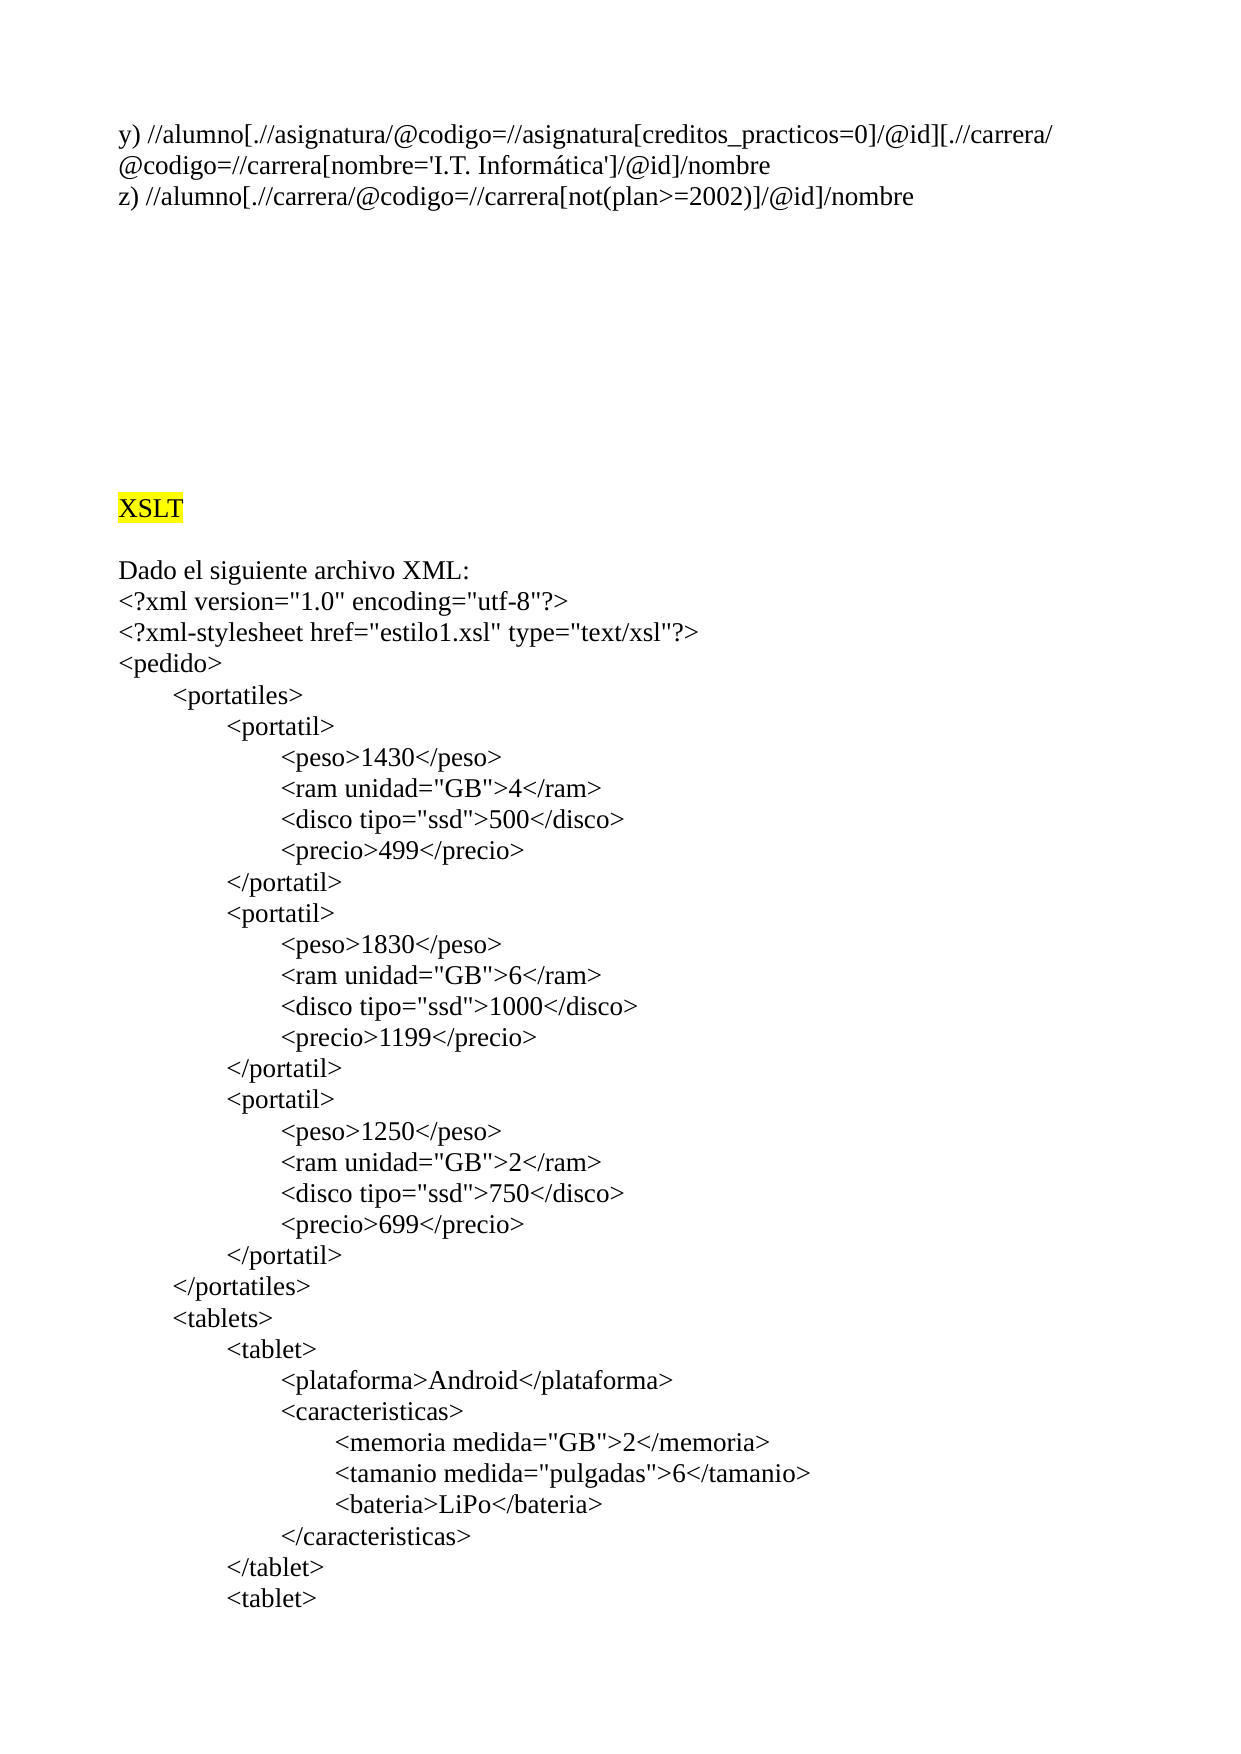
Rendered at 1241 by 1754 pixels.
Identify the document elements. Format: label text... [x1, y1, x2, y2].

text </portatil> [118, 1052, 1122, 1084]
text <portatil> [118, 897, 1122, 928]
text <disco tipo="ssd">1000</disco> [118, 990, 1122, 1021]
text <tablet> [118, 1582, 1122, 1613]
text <peso>1830</peso> [118, 928, 1122, 959]
text <portatil> [118, 710, 1122, 741]
text <precio>1199</precio> [118, 1021, 1122, 1052]
text <ram unidad="GB">4</ram> [118, 772, 1122, 803]
text <tablets> [118, 1302, 1122, 1333]
text </caracteristicas> [118, 1520, 1122, 1551]
text <pedido> [118, 648, 1122, 679]
text <caracteristicas> [118, 1395, 1122, 1426]
text <disco tipo="ssd">750</disco> [118, 1177, 1122, 1208]
text <peso>1430</peso> [118, 741, 1122, 772]
text </portatiles> [118, 1271, 1122, 1302]
text <portatiles> [118, 679, 1122, 710]
text <precio>699</precio> [118, 1208, 1122, 1239]
text <tablet> [118, 1333, 1122, 1364]
text <?xml-stylesheet href="estilo1.xsl" type="text/xsl"?> [118, 616, 1122, 648]
text </portatil> [118, 1239, 1122, 1271]
text z) //alumno[.//carrera/@codigo=//carrera[not(plan>=2002)]/@id]/nombre [118, 180, 1122, 212]
text XSLT [118, 492, 1122, 523]
text Dado el siguiente archivo XML: [118, 554, 1122, 585]
text <?xml version="1.0" encoding="utf-8"?> [118, 585, 1122, 616]
text <portatil> [118, 1084, 1122, 1115]
text <disco tipo="ssd">500</disco> [118, 803, 1122, 834]
text <bateria>LiPo</bateria> [118, 1488, 1122, 1520]
text <plataforma>Android</plataforma> [118, 1364, 1122, 1395]
text </tablet> [118, 1551, 1122, 1582]
text <ram unidad="GB">6</ram> [118, 959, 1122, 990]
text <memoria medida="GB">2</memoria> [118, 1426, 1122, 1457]
text </portatil> [118, 866, 1122, 897]
text <ram unidad="GB">2</ram> [118, 1146, 1122, 1177]
text <tamanio medida="pulgadas">6</tamanio> [118, 1457, 1122, 1488]
text y) //alumno[.//asignatura/@codigo=//asignatura[creditos_practicos=0]/@id][.//carrera/@codigo=//carrera[nombre='I.T. Informática']/@id]/nombre [118, 118, 1122, 180]
text <precio>499</precio> [118, 834, 1122, 866]
text <peso>1250</peso> [118, 1115, 1122, 1146]
